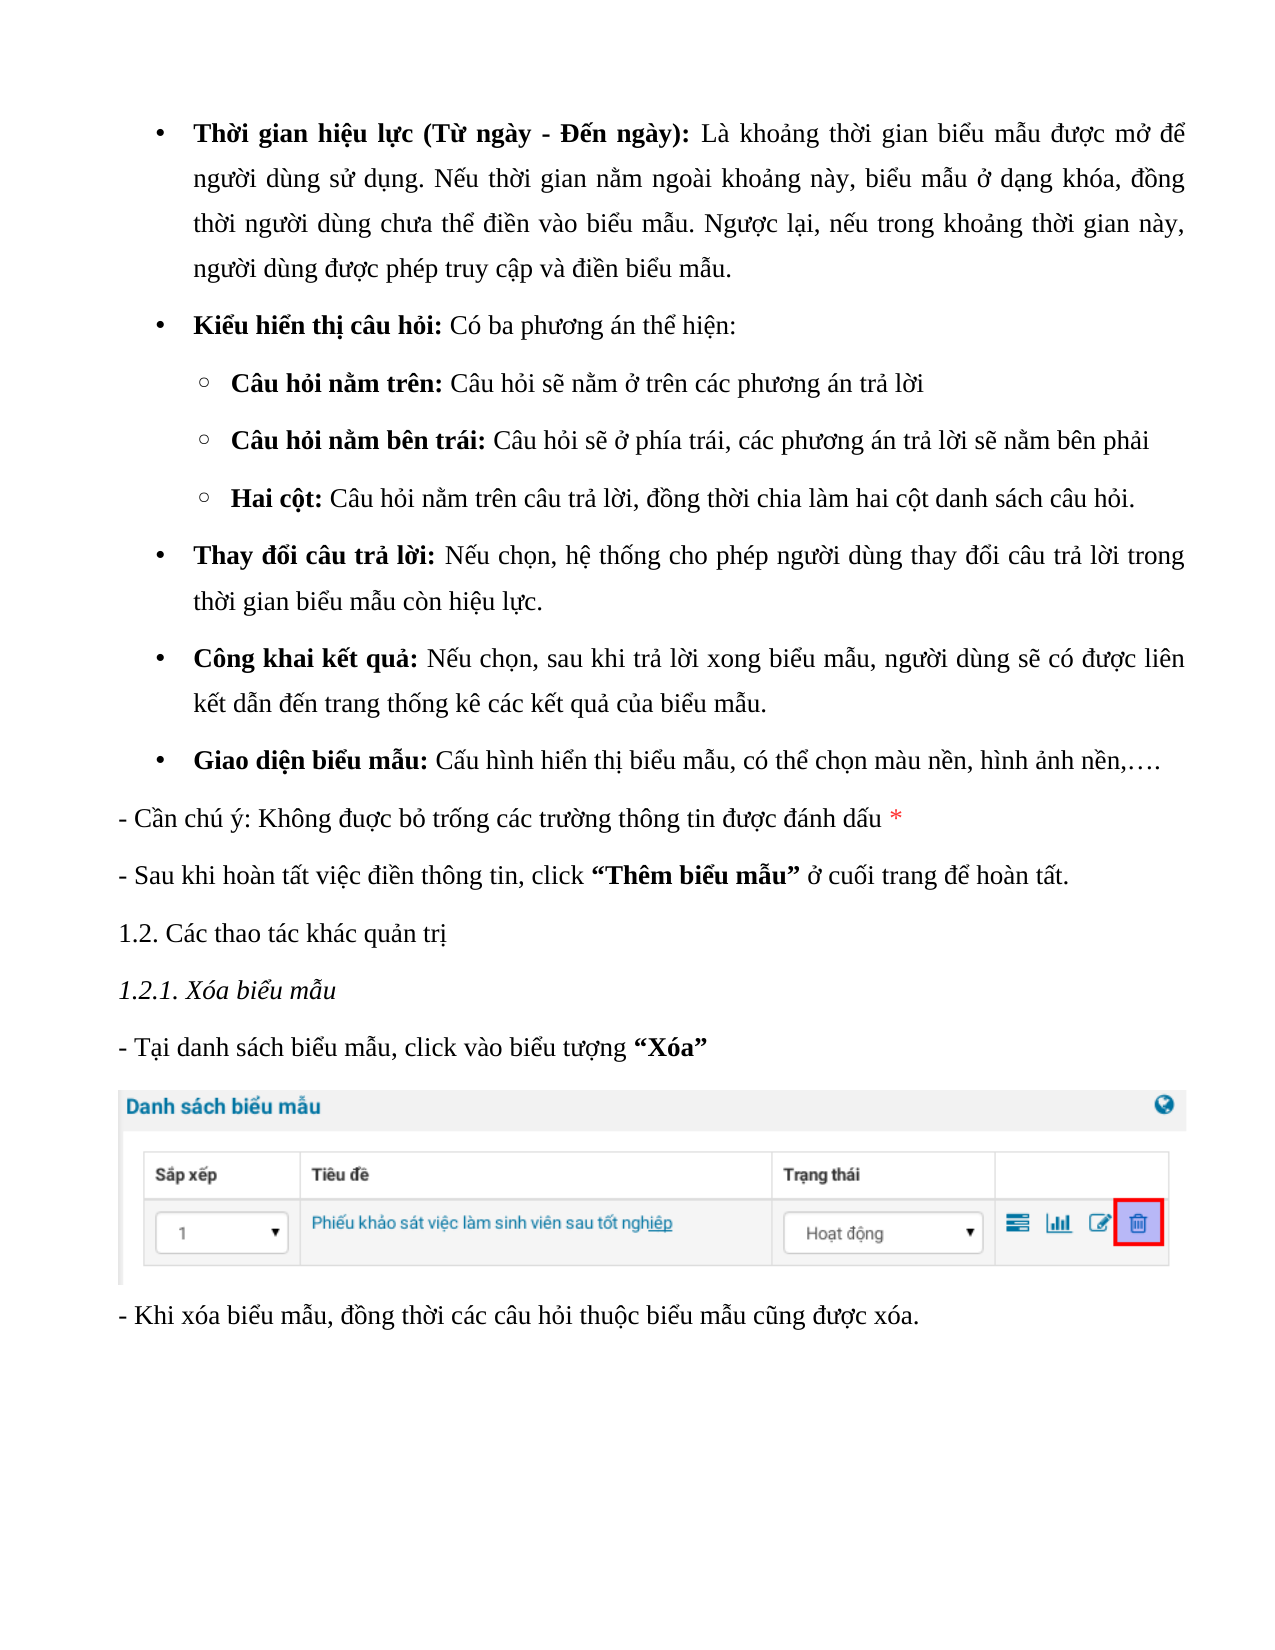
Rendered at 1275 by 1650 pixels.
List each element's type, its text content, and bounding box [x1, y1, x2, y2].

subtitle 1.2.1. Xóa biểu mẫu [118, 975, 1186, 1005]
text - Sau khi hoàn tất việc điền thông tin, click “Thêm biểu mẫu” ở cuối trang để hoàn tất. [118, 861, 1186, 891]
picture [118, 1090, 1187, 1285]
list Câu hỏi nằm bên trái: Câu hỏi sẽ ở phía trái, các phương án trả lời sẽ nằm bên phải [193, 426, 1186, 456]
text - Cần chú ý: Không đuợc bỏ trống các trường thông tin được đánh dấu * [118, 803, 1186, 833]
list Giao diện biểu mẫu: Cấu hình hiển thị biểu mẫu, có thể chọn màu nền, hình ảnh nền,…. [156, 746, 1186, 776]
list Câu hỏi nằm trên: Câu hỏi sẽ nằm ở trên các phương án trả lời [193, 368, 1186, 398]
subtitle - Tại danh sách biểu mẫu, click vào biểu tượng “Xóa” [118, 1033, 1186, 1063]
list Công khai kết quả: Nếu chọn, sau khi trả lời xong biểu mẫu, người dùng sẽ có được liên kết dẫn đến trang thống kê các kết quả của biểu mẫu. [156, 643, 1186, 718]
text - Khi xóa biểu mẫu, đồng thời các câu hỏi thuộc biểu mẫu cũng được xóa. [118, 1285, 1186, 1330]
list Thay đổi câu trả lời: Nếu chọn, hệ thống cho phép người dùng thay đổi câu trả lời trong thời gian biểu mẫu còn hiệu lực. [156, 541, 1186, 616]
subtitle 1.2. Các thao tác khác quản trị [118, 918, 1186, 948]
list Thời gian hiệu lực (Từ ngày - Đến ngày): Là khoảng thời gian biểu mẫu được mở để người dùng sử dụng. Nếu thời gian nằm ngoài khoảng này, biểu mẫu ở dạng khóa, đồng thời người dùng chưa thể điền vào biểu mẫu. Ngược lại, nếu trong khoảng thời gian này, người dùng được phép truy cập và điền biểu mẫu. [156, 118, 1186, 283]
list Hai cột: Câu hỏi nằm trên câu trả lời, đồng thời chia làm hai cột danh sách câu hỏi. [193, 483, 1186, 513]
list Kiểu hiển thị câu hỏi: Có ba phương án thể hiện: [156, 311, 1186, 341]
